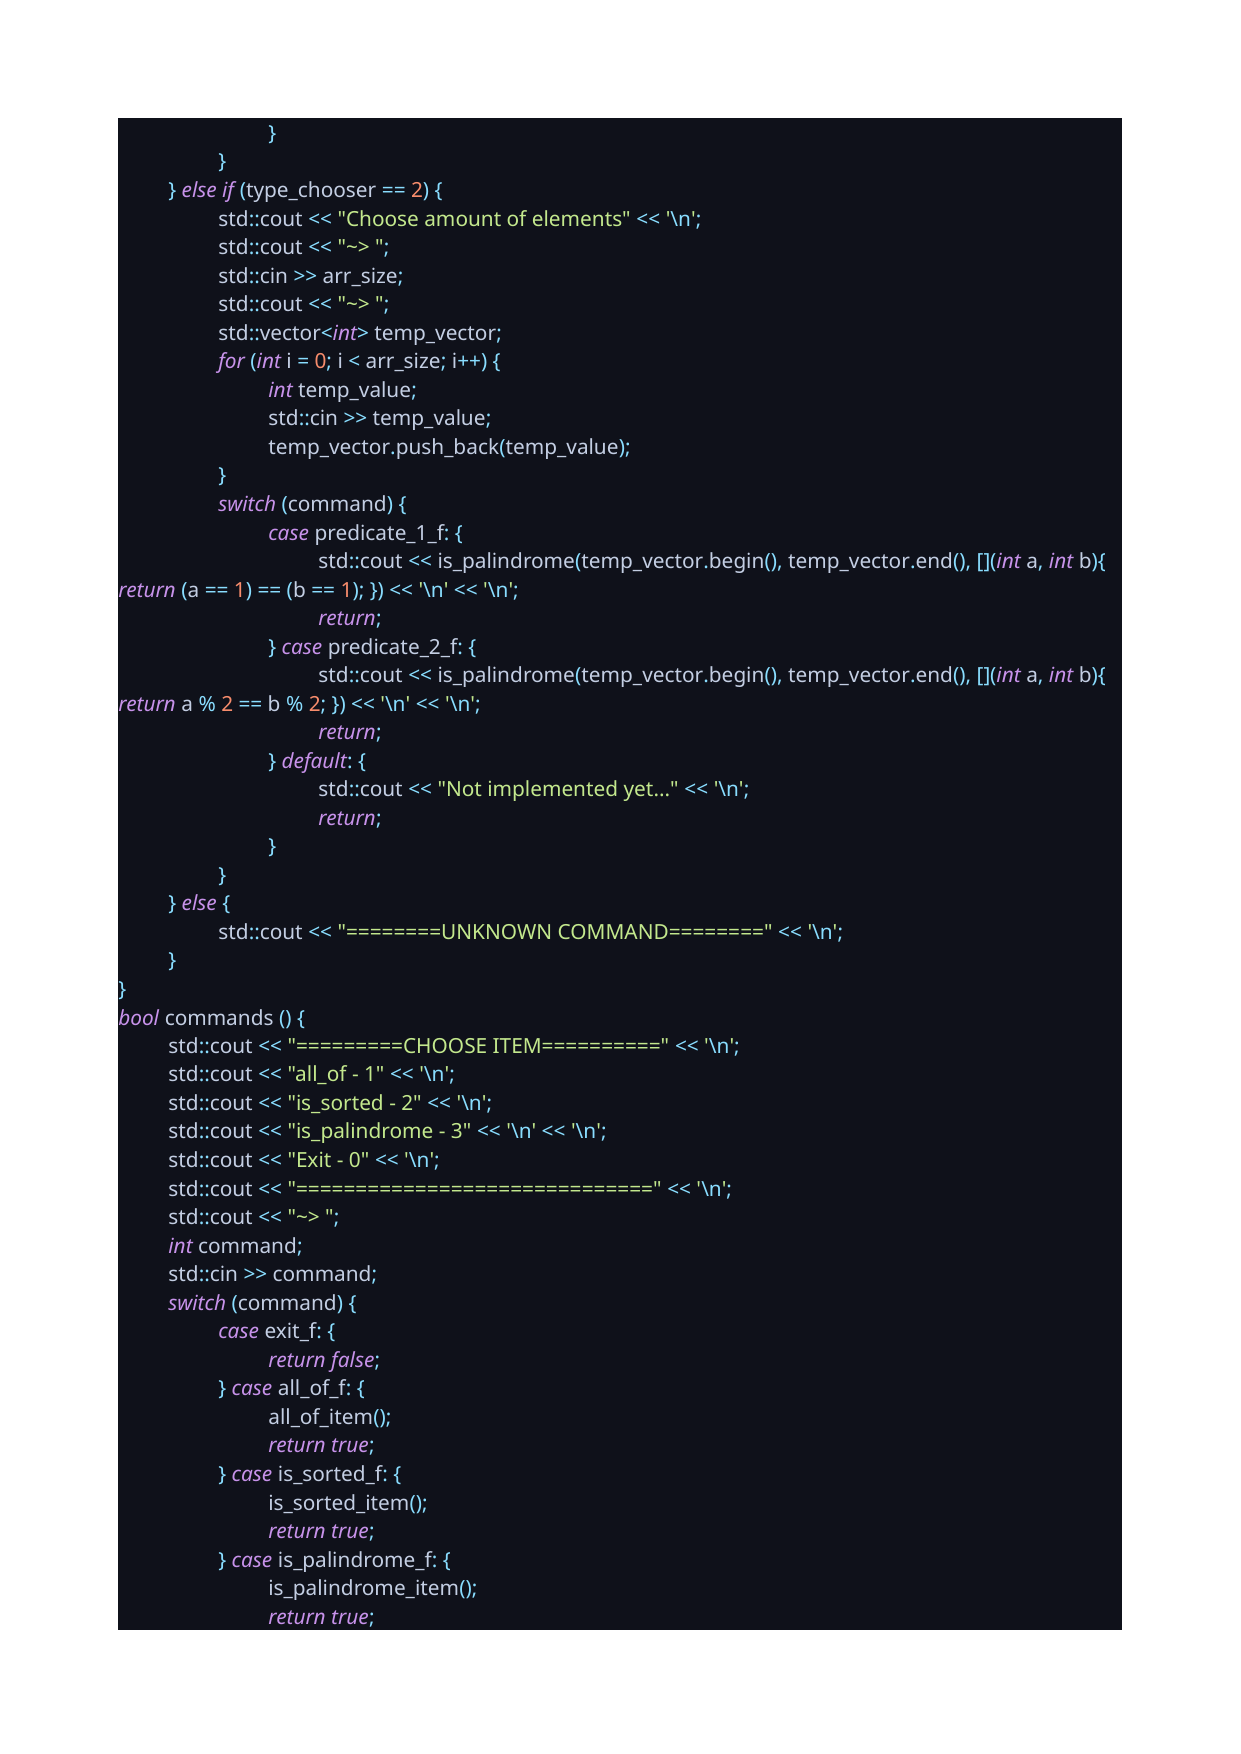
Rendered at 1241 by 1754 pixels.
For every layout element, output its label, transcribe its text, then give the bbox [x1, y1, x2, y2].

text std::cout << "is_sorted - 2" << '\n'; [118, 1088, 1122, 1117]
text } [118, 946, 1122, 974]
text is_sorted_item(); [118, 1488, 1122, 1516]
text std::cout << "~> "; [118, 289, 1122, 318]
text std::cin >> temp_value; [118, 403, 1122, 432]
text std::cin >> command; [118, 1259, 1122, 1288]
text return true; [118, 1602, 1122, 1630]
text } [118, 147, 1122, 175]
text } [118, 118, 1122, 147]
text switch (command) { [118, 489, 1122, 518]
text std::cout << "~> "; [118, 1202, 1122, 1231]
text } case is_palindrome_f: { [118, 1545, 1122, 1573]
text return; [118, 717, 1122, 746]
text return; [118, 803, 1122, 831]
text return true; [118, 1516, 1122, 1545]
text return true; [118, 1431, 1122, 1459]
text temp_vector.push_back(temp_value); [118, 432, 1122, 461]
text int temp_value; [118, 375, 1122, 403]
text } [118, 831, 1122, 860]
text } case is_sorted_f: { [118, 1459, 1122, 1488]
text std::cout << "is_palindrome - 3" << '\n' << '\n'; [118, 1117, 1122, 1145]
text } [118, 860, 1122, 888]
text switch (command) { [118, 1288, 1122, 1316]
text } else if (type_chooser == 2) { [118, 175, 1122, 204]
text } [118, 461, 1122, 489]
text std::cout << is_palindrome(temp_vector.begin(), temp_vector.end(), [](int a, int b){ return (a == 1) == (b == 1); }) << '\n' << '\n'; [118, 546, 1122, 603]
text std::cout << "==============================" << '\n'; [118, 1174, 1122, 1202]
text } default: { [118, 746, 1122, 774]
text std::cout << is_palindrome(temp_vector.begin(), temp_vector.end(), [](int a, int b){ return a % 2 == b % 2; }) << '\n' << '\n'; [118, 660, 1122, 717]
text std::cout << "all_of - 1" << '\n'; [118, 1059, 1122, 1088]
text } case predicate_2_f: { [118, 632, 1122, 660]
text std::cout << "Not implemented yet..." << '\n'; [118, 774, 1122, 803]
text } case all_of_f: { [118, 1373, 1122, 1402]
text std::cout << "Exit - 0" << '\n'; [118, 1145, 1122, 1174]
text case exit_f: { [118, 1316, 1122, 1345]
text return false; [118, 1345, 1122, 1373]
text std::cin >> arr_size; [118, 261, 1122, 289]
text std::cout << "=========CHOOSE ITEM==========" << '\n'; [118, 1031, 1122, 1059]
text return; [118, 603, 1122, 632]
text } [118, 974, 1122, 1003]
text std::cout << "Choose amount of elements" << '\n'; [118, 204, 1122, 232]
text std::vector<int> temp_vector; [118, 318, 1122, 346]
text case predicate_1_f: { [118, 518, 1122, 546]
text all_of_item(); [118, 1402, 1122, 1431]
text is_palindrome_item(); [118, 1573, 1122, 1602]
text } else { [118, 888, 1122, 917]
text for (int i = 0; i < arr_size; i++) { [118, 346, 1122, 375]
text std::cout << "~> "; [118, 232, 1122, 261]
text std::cout << "========UNKNOWN COMMAND========" << '\n'; [118, 917, 1122, 946]
text int command; [118, 1231, 1122, 1259]
text bool commands () { [118, 1003, 1122, 1031]
